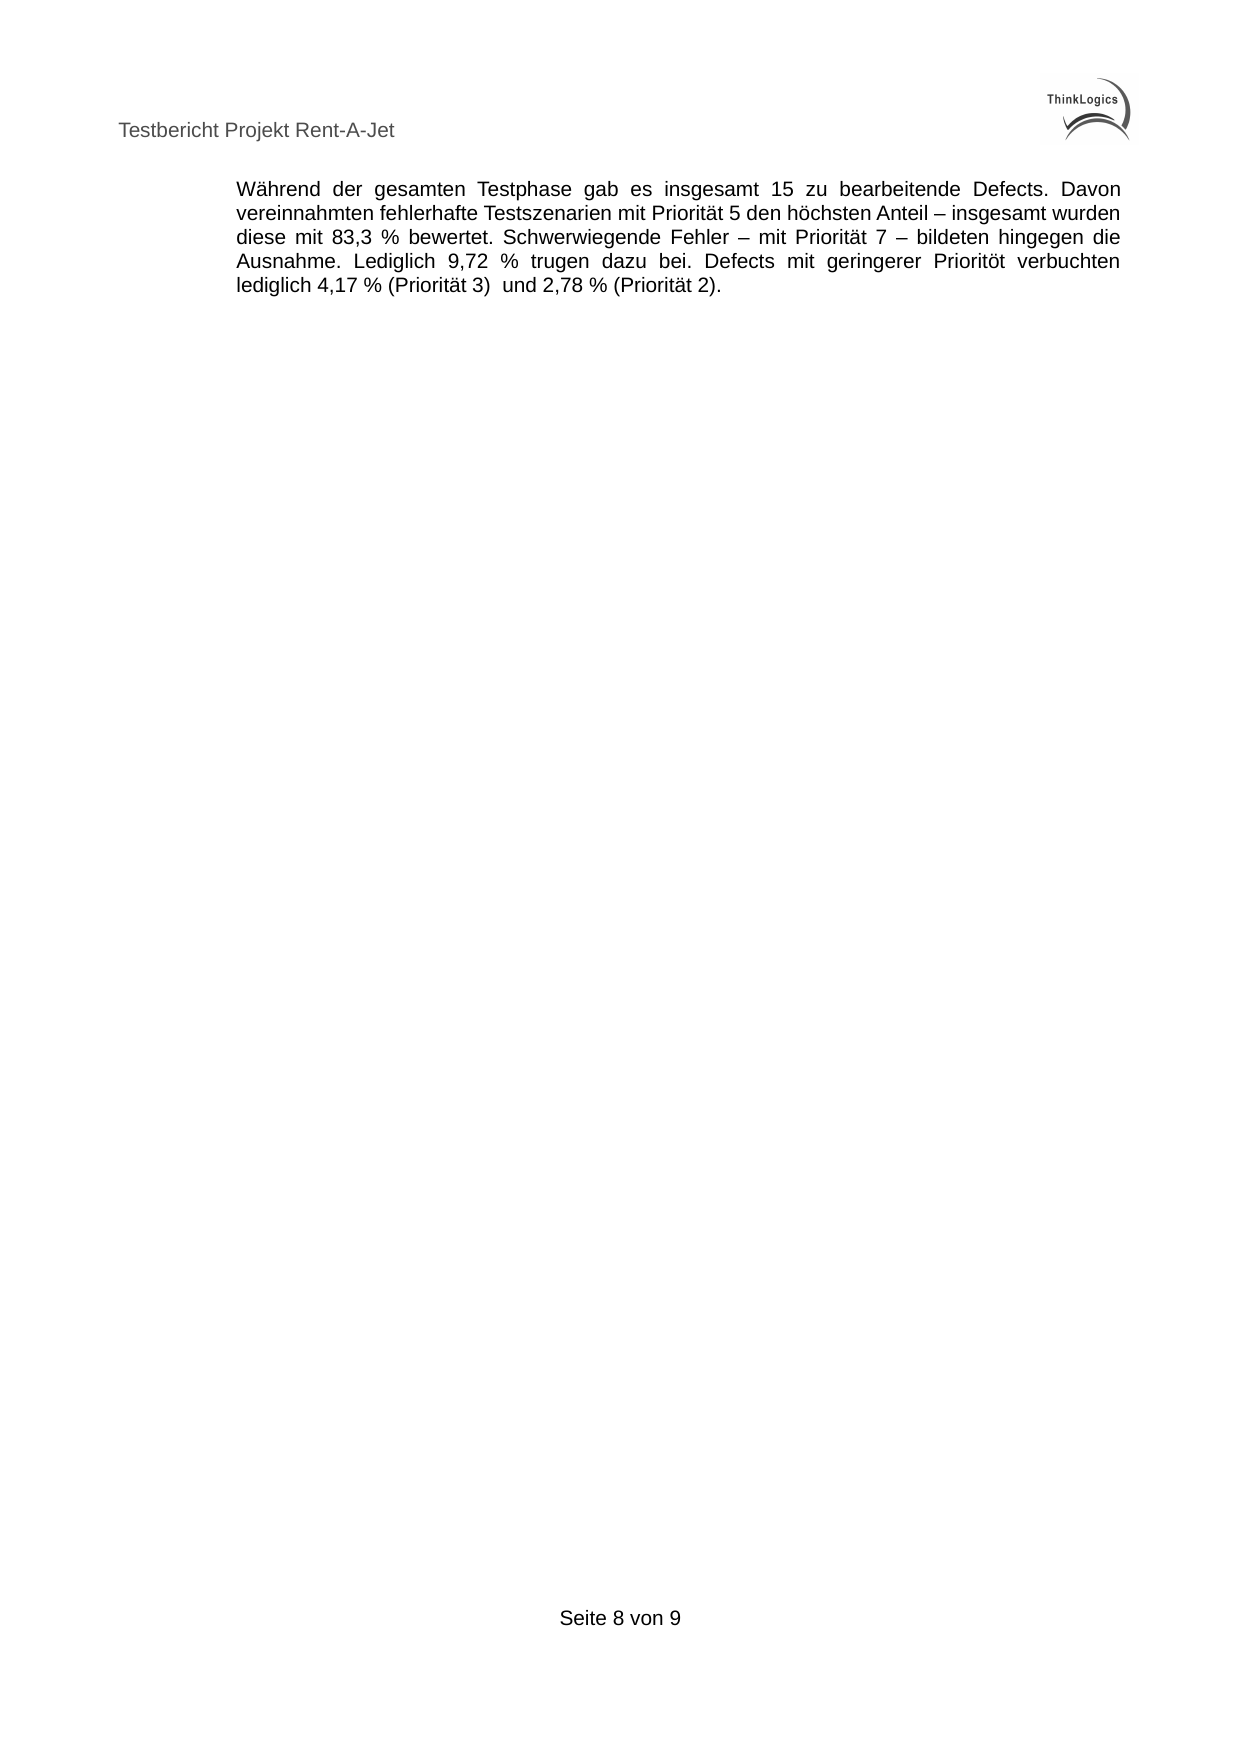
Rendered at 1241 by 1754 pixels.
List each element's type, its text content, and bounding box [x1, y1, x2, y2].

text Während der gesamten Testphase gab es insgesamt 15 zu bearbeitende Defects. Davon vereinnahmten fehlerhafte Testszenarien mit Priorität 5 den höchsten Anteil – insgesamt wurden diese mit 83,3 % bewertet. Schwerwiegende Fehler – mit Priorität 7 – bildeten hingegen die Ausnahme. Lediglich 9,72 % trugen dazu bei. Defects mit geringerer Prioritöt verbuchten lediglich 4,17 % (Priorität 3) und 2,78 % (Priorität 2). [236, 177, 1122, 297]
